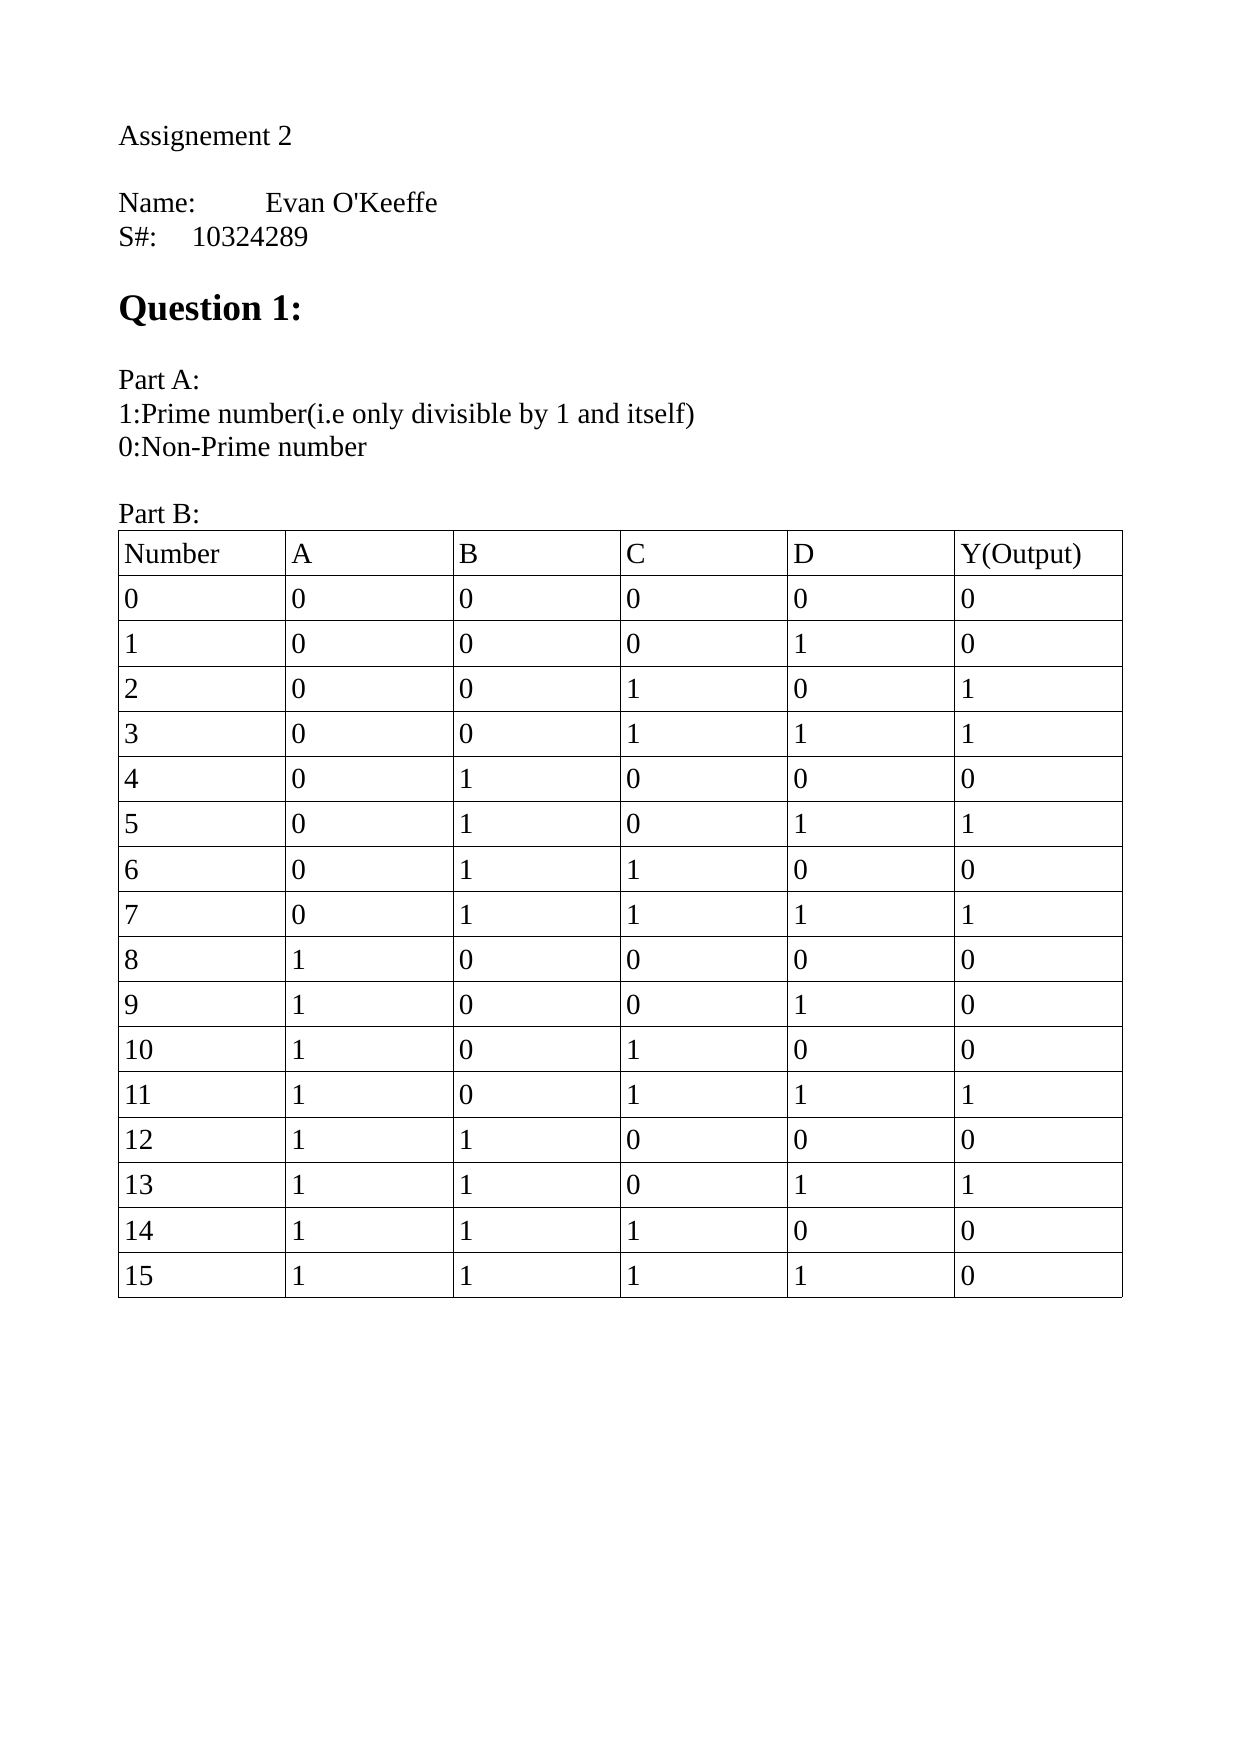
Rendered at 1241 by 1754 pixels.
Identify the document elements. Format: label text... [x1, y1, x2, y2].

table_cell 0 [621, 1163, 787, 1207]
table_cell 1 [955, 1163, 1122, 1207]
text Name: Evan O'Keeffe [118, 185, 1122, 219]
table_cell 1 [621, 1027, 787, 1071]
table_cell 1 [621, 1208, 787, 1252]
table_cell 1 [286, 937, 453, 981]
table_cell 1 [788, 712, 954, 756]
table_cell 0 [286, 847, 453, 891]
table_cell 14 [119, 1208, 285, 1252]
table_cell 1 [621, 1253, 787, 1297]
table_cell 0 [286, 892, 453, 936]
table_cell 7 [119, 892, 285, 936]
table_cell 1 [788, 982, 954, 1026]
table_cell 0 [454, 712, 620, 756]
table_cell 1 [286, 982, 453, 1026]
table_cell 5 [119, 802, 285, 846]
table_cell 0 [286, 757, 453, 801]
table_cell 0 [286, 712, 453, 756]
table_cell 0 [621, 621, 787, 666]
table_cell 1 [286, 1072, 453, 1117]
table_cell 0 [454, 1072, 620, 1117]
table_cell 12 [119, 1118, 285, 1162]
table_cell 1 [454, 1208, 620, 1252]
table_cell 0 [955, 982, 1122, 1026]
table_cell 1 [788, 892, 954, 936]
table_cell 3 [119, 712, 285, 756]
table_cell 0 [788, 1208, 954, 1252]
table_header Number [119, 531, 285, 575]
table_cell 13 [119, 1163, 285, 1207]
table_cell 4 [119, 757, 285, 801]
table_cell 0 [454, 982, 620, 1026]
table_cell 0 [788, 667, 954, 711]
table_cell 1 [621, 1072, 787, 1117]
table_header B [454, 531, 620, 575]
text Part B: [118, 497, 1122, 530]
table_cell 0 [955, 621, 1122, 666]
table_cell 0 [955, 1253, 1122, 1297]
table_cell 1 [286, 1208, 453, 1252]
table_cell 1 [119, 621, 285, 666]
table_cell 1 [454, 1163, 620, 1207]
table_cell 1 [454, 1253, 620, 1297]
table_cell 1 [621, 847, 787, 891]
text Assignement 2 [118, 118, 1122, 152]
table_cell 0 [621, 1118, 787, 1162]
table_cell 1 [955, 712, 1122, 756]
table_cell 1 [955, 667, 1122, 711]
table_cell 0 [788, 757, 954, 801]
table_cell 1 [454, 802, 620, 846]
table_cell 1 [955, 892, 1122, 936]
text S#: 10324289 [118, 219, 1122, 252]
table_cell 0 [286, 576, 453, 620]
table_cell 0 [454, 1027, 620, 1071]
table_cell 1 [955, 1072, 1122, 1117]
table_cell 1 [286, 1118, 453, 1162]
table_cell 1 [788, 1253, 954, 1297]
table_cell 1 [621, 892, 787, 936]
table_cell 0 [454, 937, 620, 981]
table_cell 0 [286, 802, 453, 846]
text 1:Prime number(i.e only divisible by 1 and itself) [118, 396, 1122, 429]
text Question 1: [118, 286, 1122, 329]
text Part A: [118, 362, 1122, 396]
table_cell 0 [454, 621, 620, 666]
table_cell 0 [955, 1208, 1122, 1252]
table_cell 1 [454, 757, 620, 801]
table_cell 1 [286, 1163, 453, 1207]
table_cell 0 [955, 847, 1122, 891]
table_cell 0 [621, 757, 787, 801]
table_cell 1 [621, 667, 787, 711]
table_cell 1 [286, 1253, 453, 1297]
table_cell 0 [454, 667, 620, 711]
table_cell 1 [286, 1027, 453, 1071]
table_cell 1 [788, 1072, 954, 1117]
table_cell 0 [621, 802, 787, 846]
table_cell 0 [788, 1118, 954, 1162]
table_cell 0 [788, 1027, 954, 1071]
table_cell 1 [788, 621, 954, 666]
table_cell 1 [788, 802, 954, 846]
table_cell 0 [621, 982, 787, 1026]
table_cell 0 [454, 576, 620, 620]
table_cell 0 [788, 847, 954, 891]
table_cell 0 [955, 1027, 1122, 1071]
table_cell 0 [955, 1118, 1122, 1162]
table_header D [788, 531, 954, 575]
table_cell 0 [955, 937, 1122, 981]
table_cell 11 [119, 1072, 285, 1117]
table_cell 1 [454, 892, 620, 936]
table_cell 0 [286, 621, 453, 666]
table_cell 6 [119, 847, 285, 891]
table_header Y(Output) [955, 531, 1122, 575]
table_cell 10 [119, 1027, 285, 1071]
table_cell 8 [119, 937, 285, 981]
table_cell 9 [119, 982, 285, 1026]
table_cell 0 [788, 576, 954, 620]
table_cell 0 [119, 576, 285, 620]
table_cell 1 [454, 847, 620, 891]
table_cell 1 [788, 1163, 954, 1207]
table_cell 2 [119, 667, 285, 711]
text 0:Non-Prime number [118, 429, 1122, 463]
table_cell 0 [621, 937, 787, 981]
table_cell 0 [955, 576, 1122, 620]
table_header A [286, 531, 453, 575]
table_cell 0 [621, 576, 787, 620]
table_cell 1 [454, 1118, 620, 1162]
table_cell 0 [788, 937, 954, 981]
table_cell 1 [621, 712, 787, 756]
table_cell 1 [955, 802, 1122, 846]
table_header C [621, 531, 787, 575]
table_cell 15 [119, 1253, 285, 1297]
table_cell 0 [286, 667, 453, 711]
table_cell 0 [955, 757, 1122, 801]
